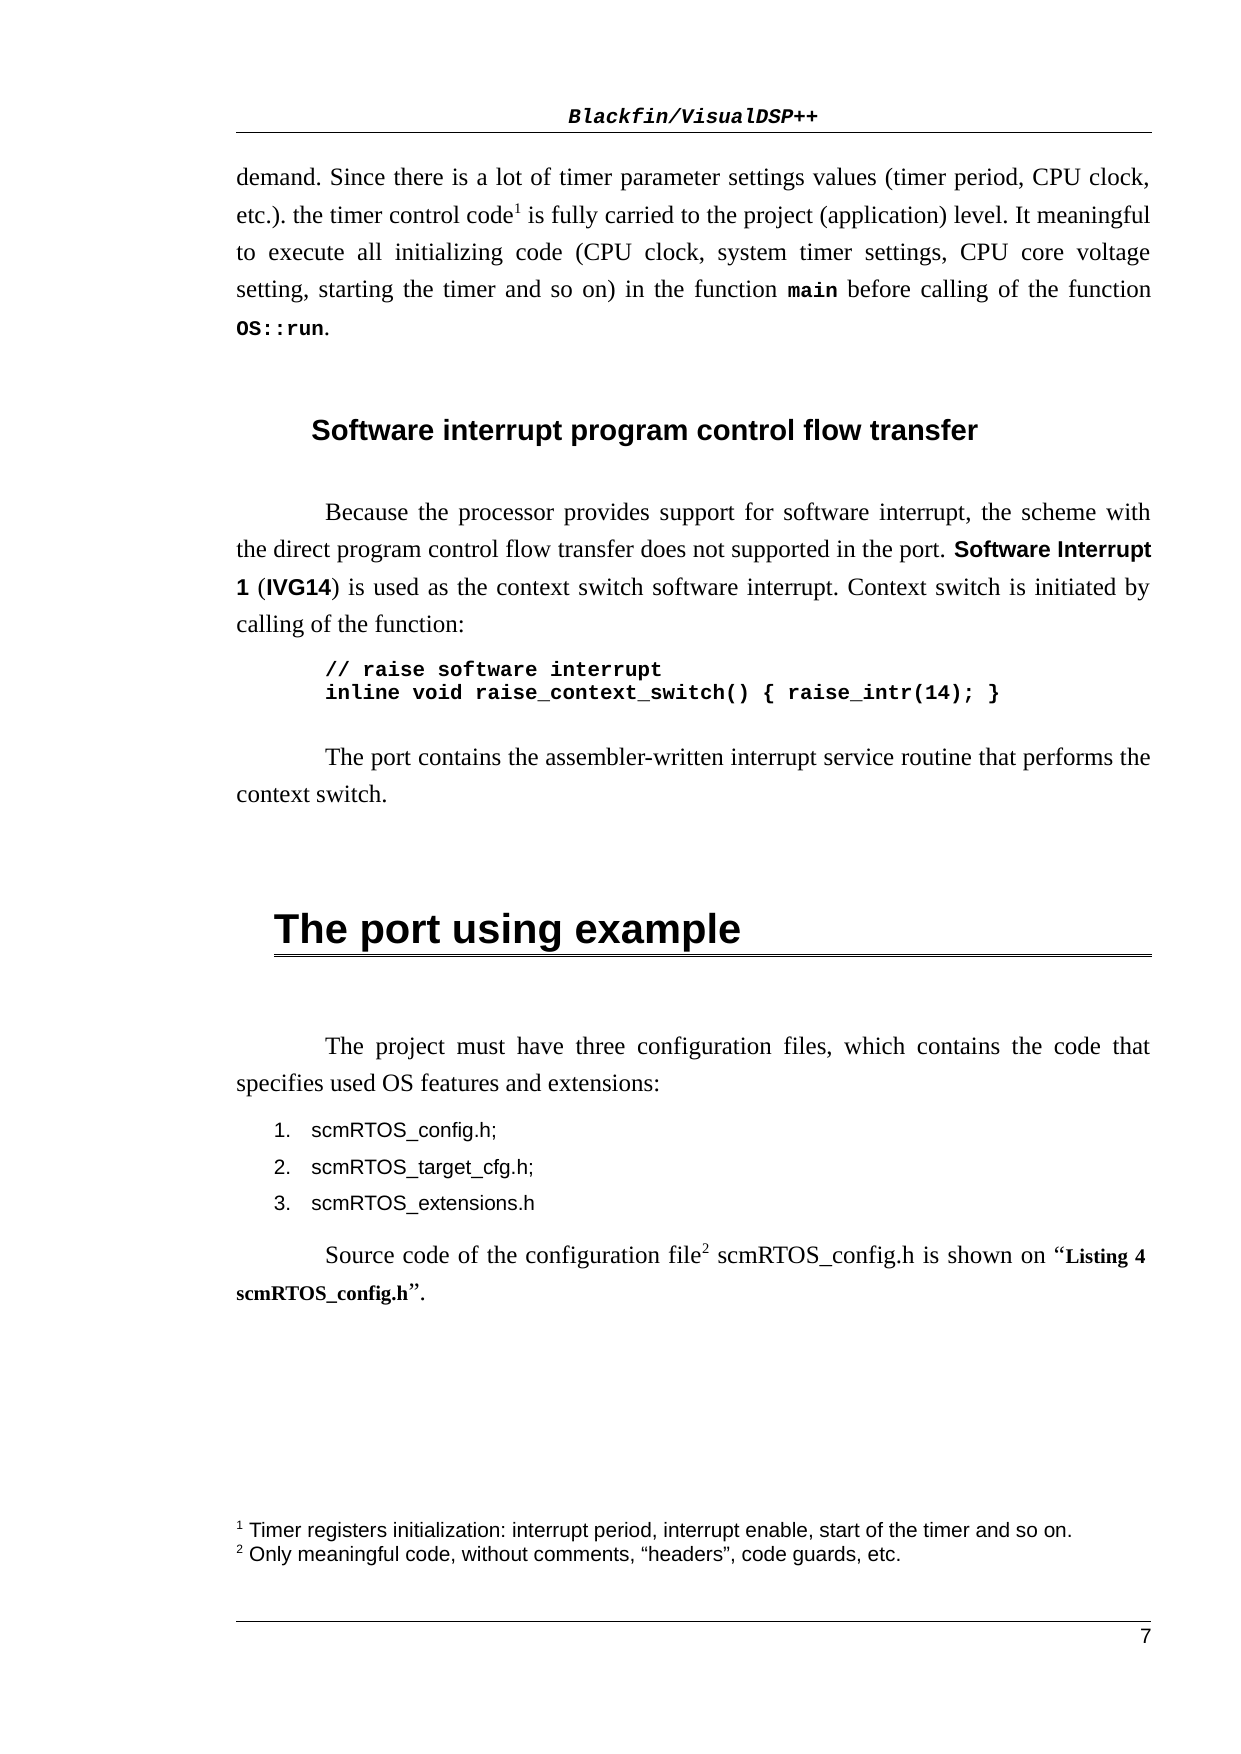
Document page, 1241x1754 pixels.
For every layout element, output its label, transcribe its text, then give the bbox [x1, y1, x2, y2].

list scmRTOS_extensions.h [274, 1191, 1152, 1215]
text // raise software interrupt [236, 659, 1152, 682]
text Because the processor provides support for software interrupt, the scheme with the direct program control flow transfer does not supported in the port. Software Interrupt 1 (IVG14) is used as the context switch software interrupt. Context switch is initiated by calling of the function: [236, 497, 1152, 638]
list scmRTOS_target_cfg.h; [274, 1155, 1152, 1179]
text Source code of the configuration file scmRTOS_config.h is shown on “Listing 4 scmRTOS_config.h”. [236, 1240, 1152, 1306]
subtitle The port using example [274, 904, 1152, 954]
list scmRTOS_config.h; [274, 1118, 1152, 1142]
text demand. Since there is a lot of timer parameter settings values (timer period, CPU clock, etc.). the timer control code is fully carried to the project (application) level. It meaningful to execute all initializing code (CPU clock, system timer settings, CPU core voltage setting, starting the timer and so on) in the function main before calling of the function OS::run. [236, 162, 1152, 342]
subtitle Software interrupt program control flow transfer [311, 413, 1033, 447]
text Timer registers initialization: interrupt period, interrupt enable, start of the timer and so on. [236, 1518, 1152, 1542]
text Only meaningful code, without comments, “headers”, code guards, etc. [236, 1542, 1152, 1566]
text The project must have three configuration files, which contains the code that specifies used OS features and extensions: [236, 1031, 1152, 1097]
text The port contains the assembler-written interrupt service routine that performs the context switch. [236, 742, 1152, 808]
text inline void raise_context_switch() { raise_intr(14); } [236, 682, 1152, 706]
